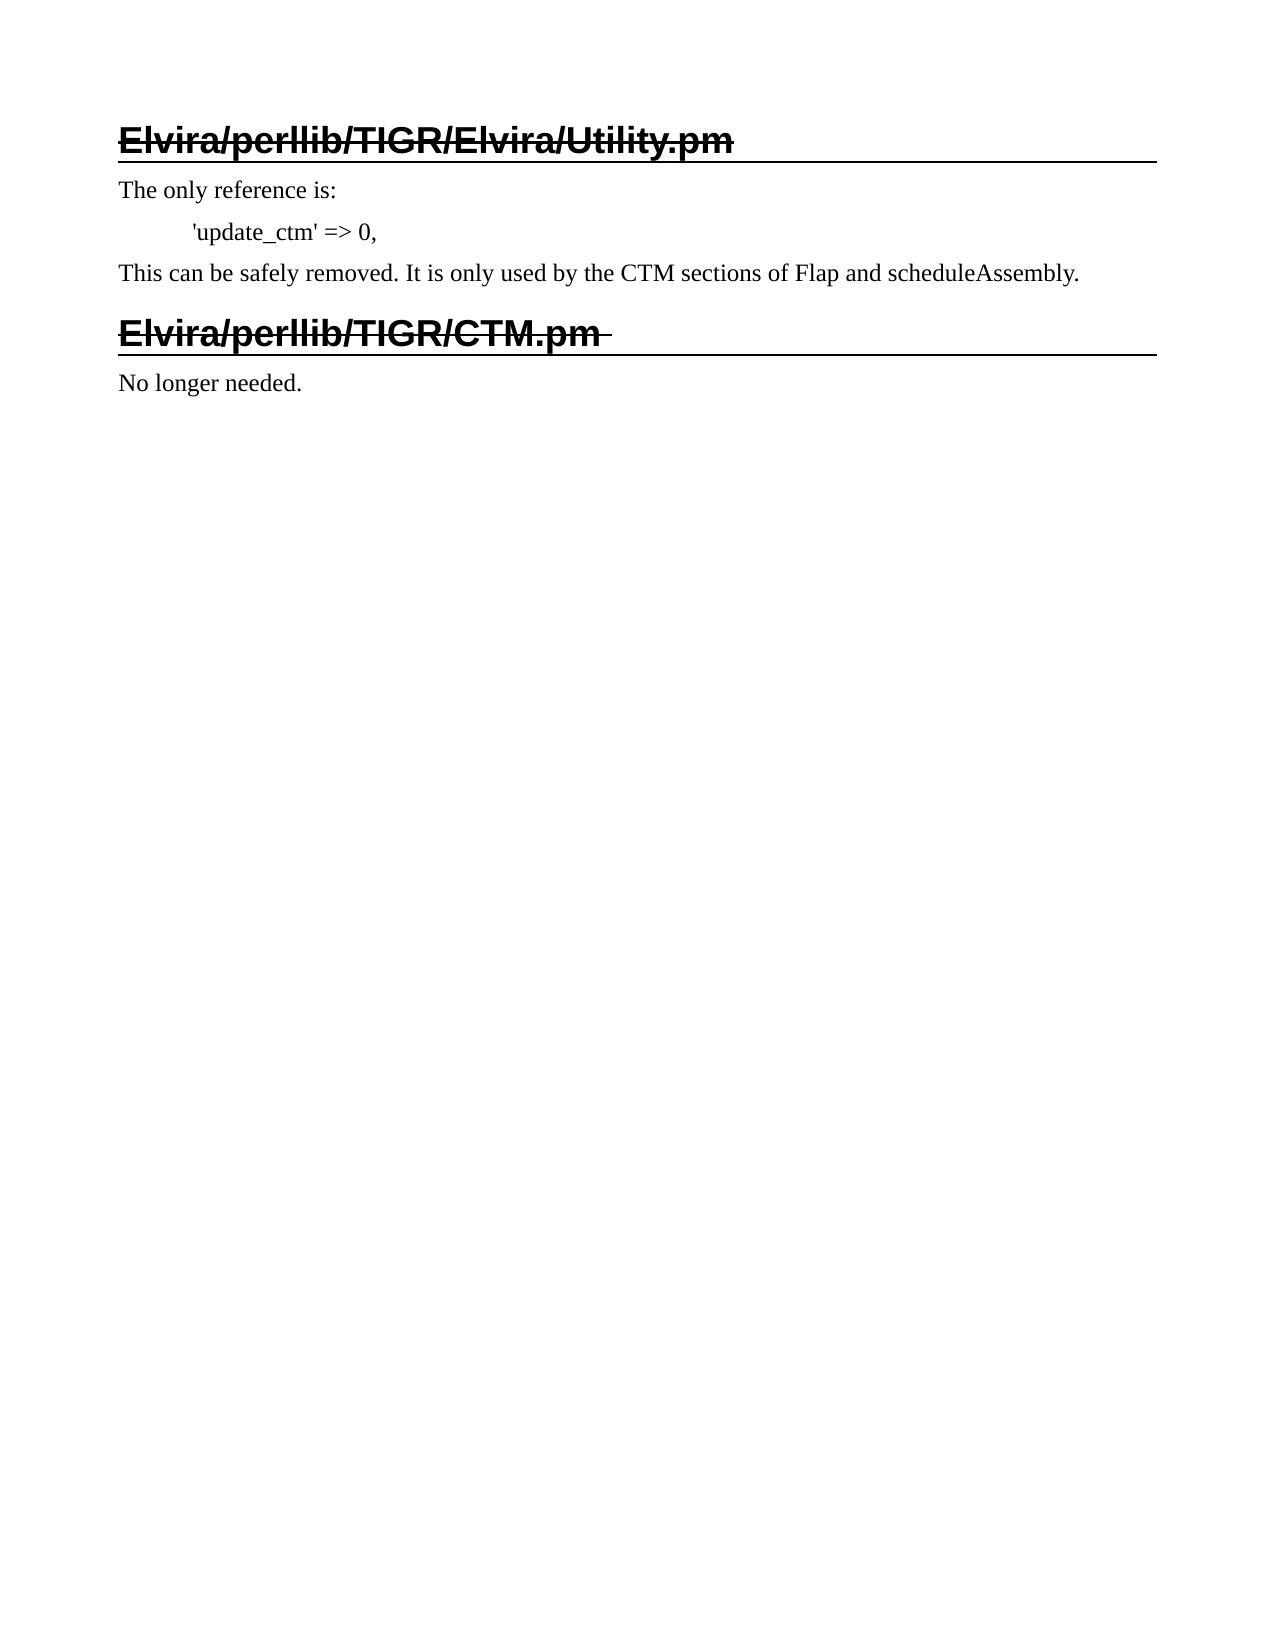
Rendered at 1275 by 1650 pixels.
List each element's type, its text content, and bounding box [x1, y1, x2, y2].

subtitle Elvira/perllib/TIGR/CTM.pm [118, 311, 1157, 354]
text This can be safely removed. It is only used by the CTM sections of Flap and scheduleAssembly. [118, 258, 1157, 287]
text 'update_ctm' => 0, [118, 217, 1157, 245]
text The only reference is: [118, 175, 1157, 204]
subtitle Elvira/perllib/TIGR/Elvira/Utility.pm [118, 118, 1157, 161]
text No longer needed. [118, 368, 1157, 397]
